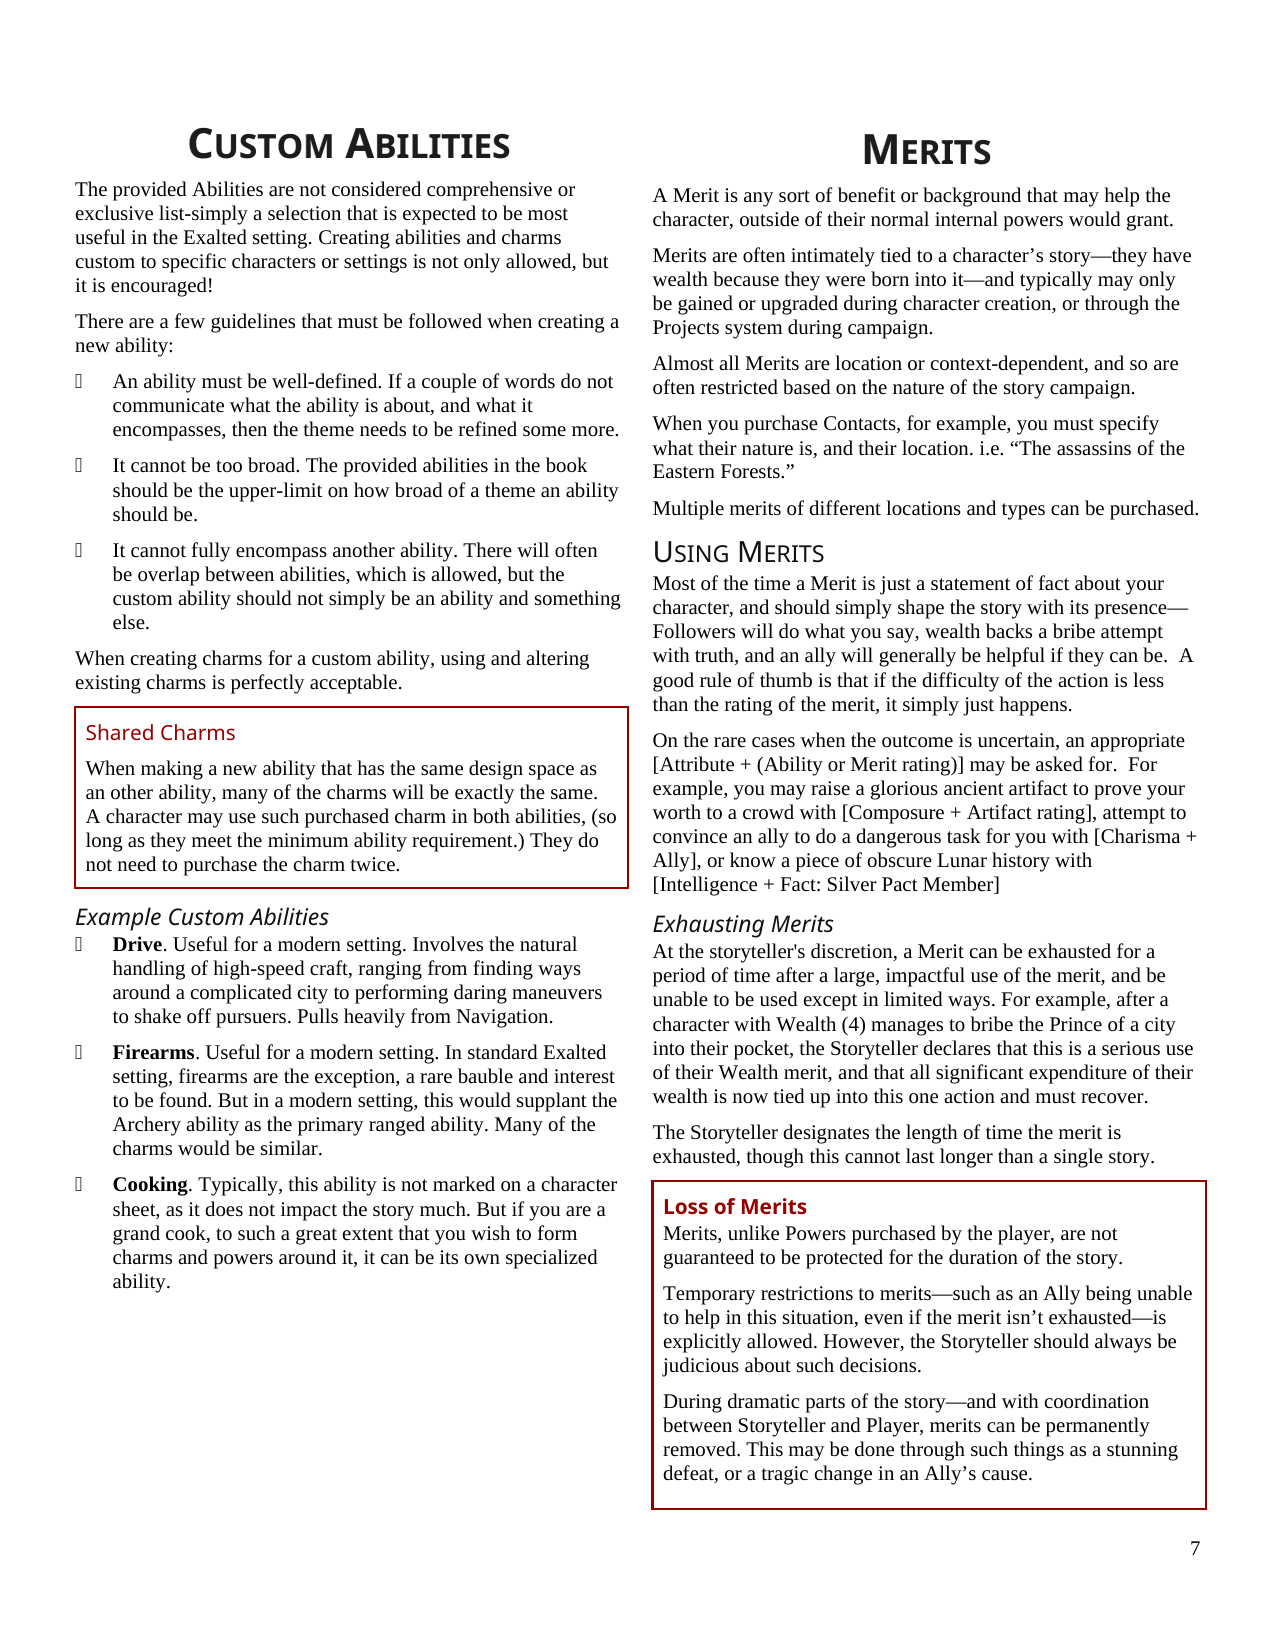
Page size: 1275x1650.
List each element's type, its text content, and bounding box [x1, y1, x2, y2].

list An ability must be well-defined. If a couple of words do not communicate what the ability is about, and what it encompasses, then the theme needs to be refined some more. [75, 369, 622, 441]
subtitle Merits [652, 120, 1200, 177]
table_header Shared Charms When making a new ability that has the same design space as an other ability, many of the charms will be exactly the same. A character may use such purchased charm in both abilities, (so long as they meet the minimum ability requirement.) They do not need to purchase the charm twice. [76, 708, 627, 887]
text When you purchase Contacts, for example, you must specify what their nature is, and their location. i.e. “The assassins of the Eastern Forests.” [652, 411, 1200, 483]
list It cannot fully encompass another ability. There will often be overlap between abilities, which is allowed, but the custom ability should not simply be an ability and something else. [75, 538, 622, 634]
text The Storyteller designates the length of time the merit is exhausted, though this cannot last longer than a single story. [652, 1120, 1200, 1168]
subtitle Exhausting Merits [652, 908, 1200, 939]
subtitle Using Merits [652, 532, 1200, 571]
text At the storyteller's discretion, a Merit can be exhausted for a period of time after a large, impactful use of the merit, and be unable to be used except in limited ways. For example, after a character with Wealth (4) manages to bribe the Prince of a city into their pocket, the Storyteller declares that this is a serious use of their Wealth merit, and that all significant expenditure of their wealth is now tied up into this one action and must recover. [652, 939, 1200, 1108]
text On the rare cases when the outcome is uncertain, an appropriate [Attribute + (Ability or Merit rating)] may be asked for. For example, you may raise a glorious ancient artifact to prove your worth to a crowd with [Composure + Artifact rating], attempt to convince an ally to do a dangerous task for you with [Charisma + Ally], or know a piece of obscure Lunar history with [Intelligence + Fact: Silver Pact Member] [652, 728, 1200, 896]
text A Merit is any sort of benefit or background that may help the character, outside of their normal internal powers would grant. [652, 183, 1200, 231]
list Drive. Useful for a modern setting. Involves the natural handling of high-speed craft, ranging from finding ways around a complicated city to performing daring maneuvers to shake off pursuers. Pulls heavily from Navigation. [75, 932, 622, 1028]
text When creating charms for a custom ability, using and altering existing charms is perfectly acceptable. [75, 646, 622, 694]
list It cannot be too broad. The provided abilities in the book should be the upper-limit on how broad of a theme an ability should be. [75, 453, 622, 526]
table_header Loss of Merits Merits, unlike Powers purchased by the player, are not guaranteed to be protected for the duration of the story. Temporary restrictions to merits—such as an Ally being unable to help in this situation, even if the merit isn’t exhausted—is explicitly allowed. However, the Storyteller should always be judicious about such decisions. During dramatic parts of the story—and with coordination between Storyteller and Player, merits can be permanently removed. This may be done through such things as a stunning defeat, or a tragic change in an Ally’s cause. [654, 1182, 1205, 1508]
text The provided Abilities are not considered comprehensive or exclusive list-simply a selection that is expected to be most useful in the Exalted setting. Creating abilities and charms custom to specific characters or settings is not only allowed, but it is encouraged! [75, 177, 622, 297]
text Most of the time a Merit is just a statement of fact about your character, and should simply shape the story with its presence—Followers will do what you say, wealth backs a bribe attempt with truth, and an ally will generally be helpful if they can be. A good rule of thumb is that if the difficulty of the action is less than the rating of the merit, it simply just happens. [652, 571, 1200, 716]
list Cooking. Typically, this ability is not marked on a character sheet, as it does not impact the story much. But if you are a grand cook, to such a great extent that you wish to form charms and powers around it, it can be its own specialized ability. [75, 1172, 622, 1293]
text Almost all Merits are location or context-dependent, and so are often restricted based on the nature of the story campaign. [652, 351, 1200, 399]
text Merits are often intimately tied to a character’s story—they have wealth because they were born into it—and typically may only be gained or upgraded during character creation, or through the Projects system during campaign. [652, 243, 1200, 339]
text There are a few guidelines that must be followed when creating a new ability: [75, 309, 622, 357]
subtitle Custom Abilities [75, 114, 622, 171]
list Firearms. Useful for a modern setting. In standard Exalted setting, firearms are the exception, a rare bauble and interest to be found. But in a modern setting, this would supplant the Archery ability as the primary ranged ability. Many of the charms would be similar. [75, 1040, 622, 1160]
text Multiple merits of different locations and types can be purchased. [652, 496, 1200, 519]
subtitle Example Custom Abilities [75, 901, 622, 932]
